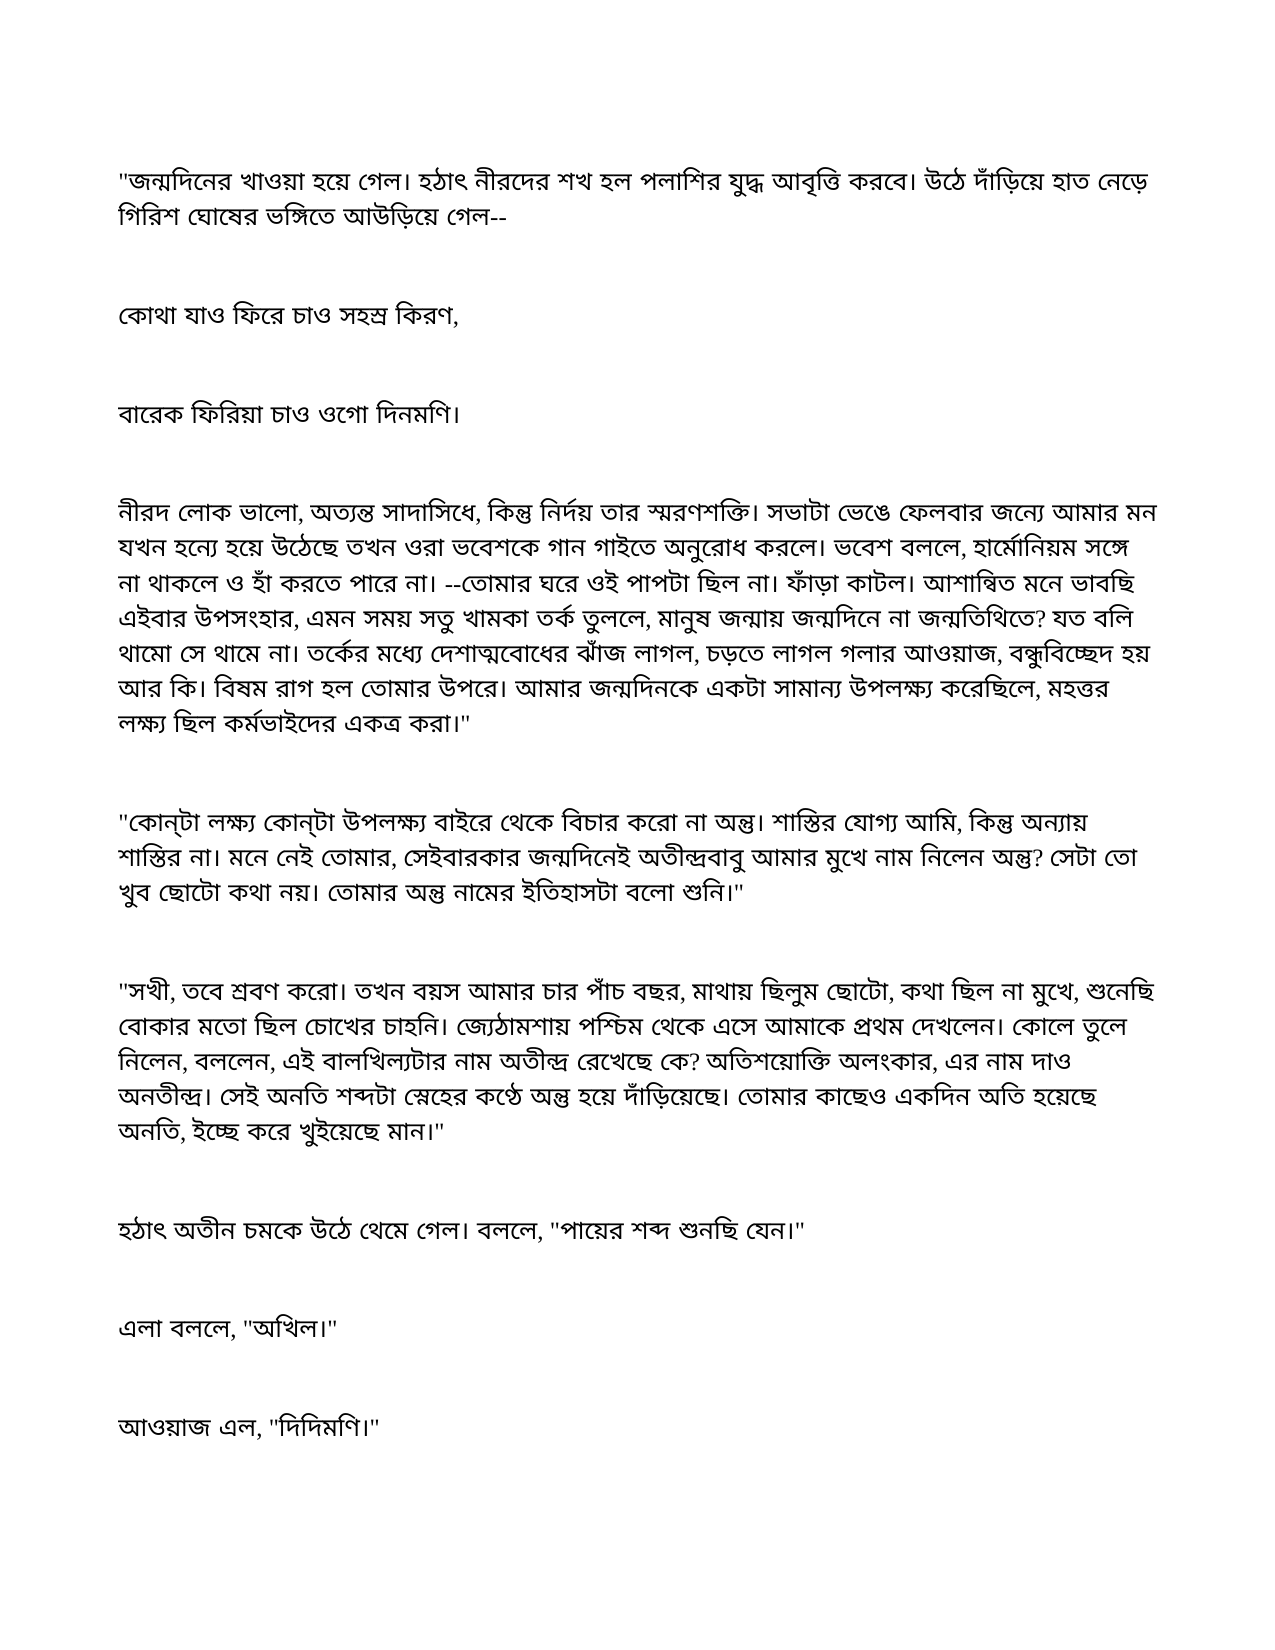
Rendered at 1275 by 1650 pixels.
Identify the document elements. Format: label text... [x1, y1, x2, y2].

text নীরদ লোক ভালো, অত্যন্ত সাদাসিধে, কিন্তু নির্দয় তার স্মরণশক্তি। সভাটা ভেঙে ফেলবার জন্যে আমার মন যখন হন্যে হয়ে উঠেছে তখন ওরা ভবেশকে গান গাইতে অনুরোধ করলে। ভবেশ বললে, হার্মোনিয়ম সঙ্গে না থাকলে ও হাঁ করতে পারে না। --তোমার ঘরে ওই পাপটা ছিল না। ফাঁড়া কাটল। আশান্বিত মনে ভাবছি এইবার উপসংহার, এমন সময় সতু খামকা তর্ক তুললে, মানুষ জন্মায় জন্মদিনে না জন্মতিথিতে? যত বলি থামো সে থামে না। তর্কের মধ্যে দেশাত্মবোধের ঝাঁজ লাগল, চড়তে লাগল গলার আওয়াজ, বন্ধুবিচ্ছেদ হয় আর কি। বিষম রাগ হল তোমার উপরে। আমার জন্মদিনকে একটা সামান্য উপলক্ষ্য করেছিলে, মহত্তর লক্ষ্য ছিল কর্মভাইদের একত্র করা।" [118, 498, 1157, 738]
text হঠাৎ অতীন চমকে উঠে থেমে গেল। বললে, "পায়ের শব্দ শুনছি যেন।" [118, 1216, 1157, 1245]
text কোথা যাও ফিরে চাও সহস্র কিরণ, [118, 301, 1157, 330]
text আওয়াজ এল, "দিদিমণি।" [118, 1413, 1157, 1442]
text এলা বললে, "অখিল।" [118, 1314, 1157, 1344]
text "জন্মদিনের খাওয়া হয়ে গেল। হঠাৎ নীরদের শখ হল পলাশির যুদ্ধ আবৃত্তি করবে। উঠে দাঁড়িয়ে হাত নেড়ে গিরিশ ঘোষের ভঙ্গিতে আউড়িয়ে গেল-- [118, 167, 1157, 232]
text বারেক ফিরিয়া চাও ওগো দিনমণি। [118, 400, 1157, 429]
text "কোন্‌টা লক্ষ্য কোন্‌টা উপলক্ষ্য বাইরে থেকে বিচার করো না অন্তু। শাস্তির যোগ্য আমি, কিন্তু অন্যায় শাস্তির না। মনে নেই তোমার, সেইবারকার জন্মদিনেই অতীন্দ্রবাবু আমার মুখে নাম নিলেন অন্তু? সেটা তো খুব ছোটো কথা নয়। তোমার অন্তু নামের ইতিহাসটা বলো শুনি।" [118, 808, 1157, 907]
text "সখী, তবে শ্রবণ করো। তখন বয়স আমার চার পাঁচ বছর, মাথায় ছিলুম ছোটো, কথা ছিল না মুখে, শুনেছি বোকার মতো ছিল চোখের চাহনি। জ্যেঠামশায় পশ্চিম থেকে এসে আমাকে প্রথম দেখলেন। কোলে তুলে নিলেন, বললেন, এই বালখিল্যটার নাম অতীন্দ্র রেখেছে কে? অতিশয়োক্তি অলংকার, এর নাম দাও অনতীন্দ্র। সেই অনতি শব্দটা স্নেহের কণ্ঠে অন্তু হয়ে দাঁড়িয়েছে। তোমার কাছেও একদিন অতি হয়েছে অনতি, ইচ্ছে করে খুইয়েছে মান।" [118, 977, 1157, 1146]
